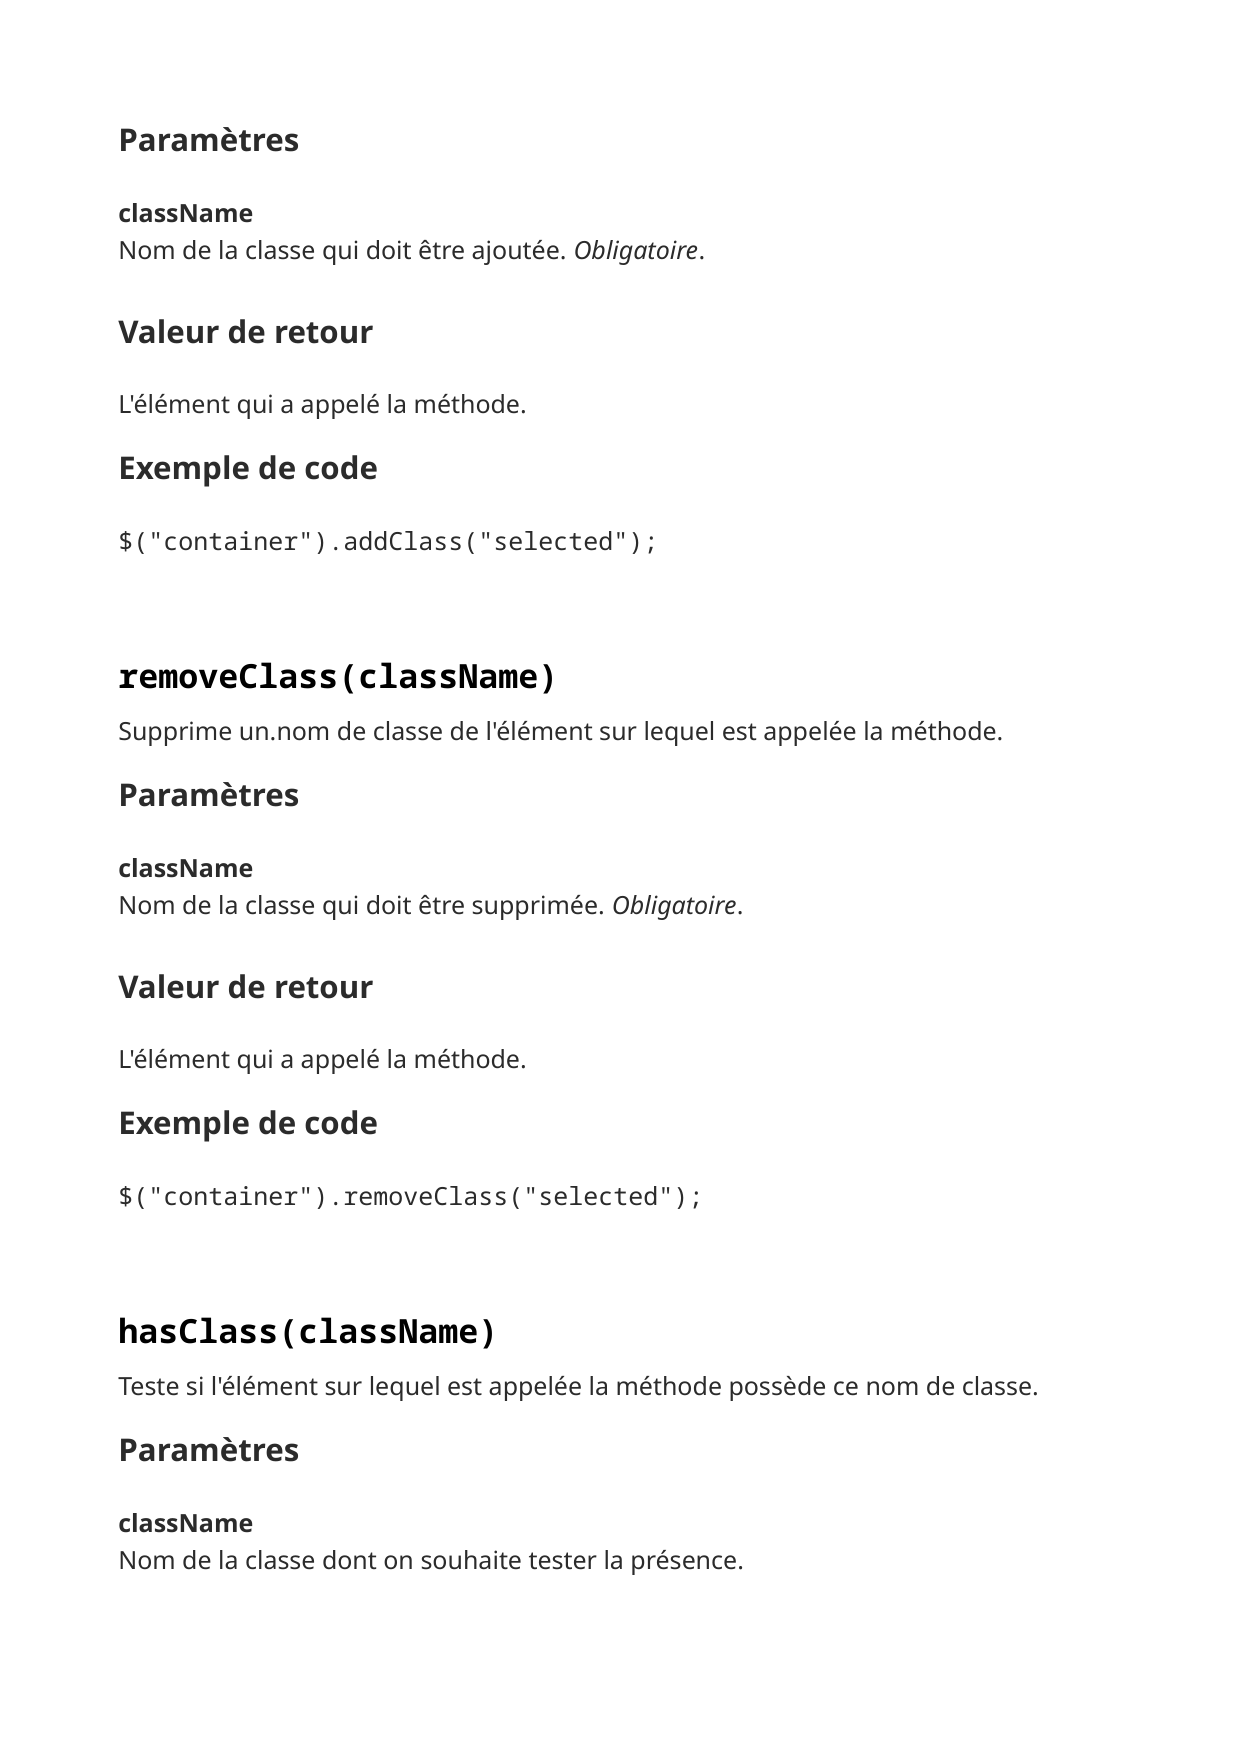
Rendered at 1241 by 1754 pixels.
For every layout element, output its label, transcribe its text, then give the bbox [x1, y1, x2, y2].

subtitle hasClass(className) [118, 1262, 1122, 1353]
text Nom de la classe qui doit être supprimée. Obligatoire. [118, 884, 1122, 922]
text Exemple de code [118, 446, 1122, 488]
text L'élément qui a appelé la méthode. [118, 1038, 1122, 1076]
text className [118, 192, 1122, 229]
text $("container").addClass("selected"); [118, 520, 1122, 557]
text Paramètres [118, 773, 1122, 816]
text Nom de la classe dont on souhaite tester la présence. [118, 1539, 1122, 1577]
text L'élément qui a appelé la méthode. [118, 383, 1122, 421]
text Supprime un.nom de classe de l'élément sur lequel est appelée la méthode. [118, 711, 1122, 748]
text Valeur de retour [118, 267, 1122, 352]
text Teste si l'élément sur lequel est appelée la méthode possède ce nom de classe. [118, 1366, 1122, 1403]
text $("container").removeClass("selected"); [118, 1175, 1122, 1212]
text className [118, 847, 1122, 884]
text Paramètres [118, 1428, 1122, 1471]
text [118, 1577, 1122, 1619]
text Exemple de code [118, 1101, 1122, 1143]
text Valeur de retour [118, 922, 1122, 1007]
text className [118, 1502, 1122, 1539]
text Nom de la classe qui doit être ajoutée. Obligatoire. [118, 229, 1122, 267]
text Paramètres [118, 118, 1122, 161]
subtitle removeClass(className) [118, 607, 1122, 698]
